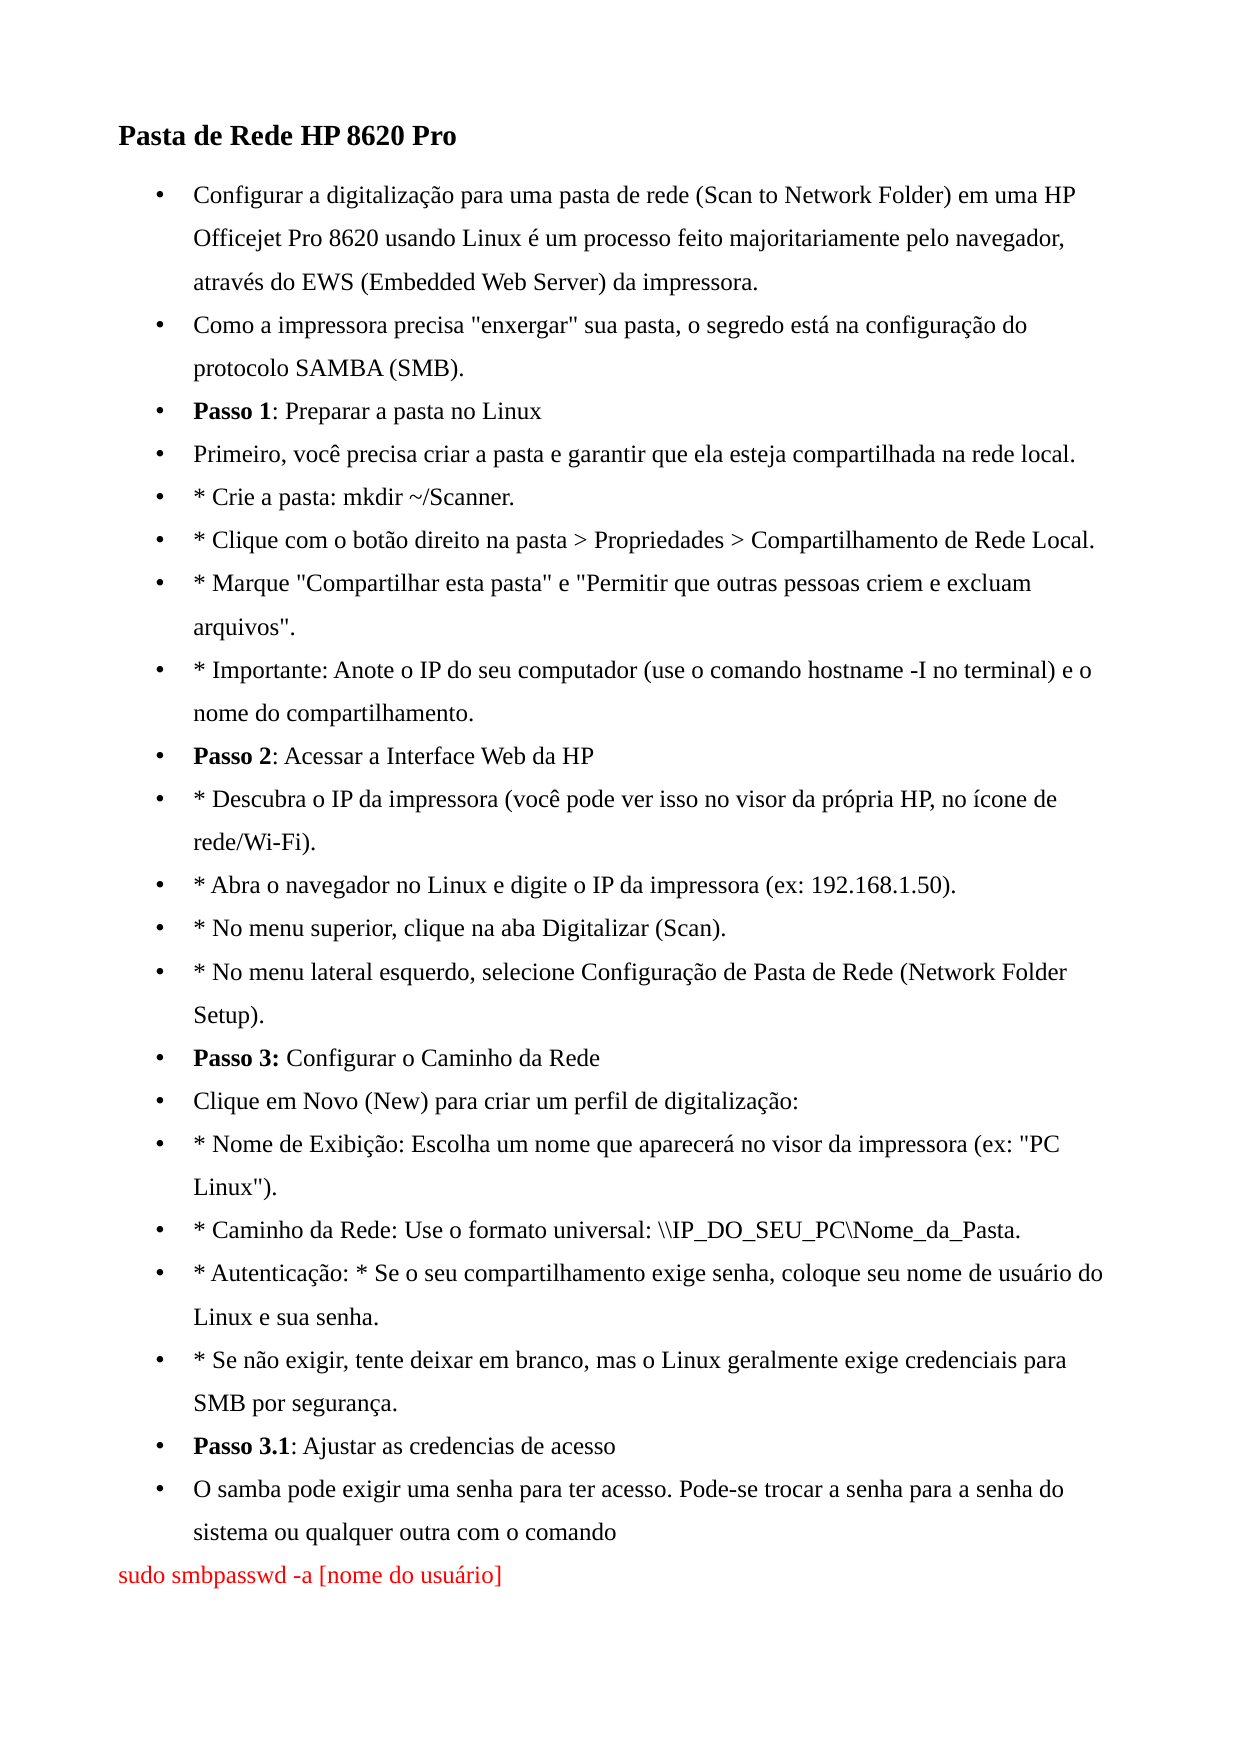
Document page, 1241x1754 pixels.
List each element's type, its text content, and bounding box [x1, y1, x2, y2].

list * Marque "Compartilhar esta pasta" e "Permitir que outras pessoas criem e excluam arquivos". [156, 568, 1122, 640]
list Clique em Novo (New) para criar um perfil de digitalização: [156, 1086, 1122, 1115]
list * Autenticação: * Se o seu compartilhamento exige senha, coloque seu nome de usuário do Linux e sua senha. [156, 1258, 1122, 1330]
list * No menu superior, clique na aba Digitalizar (Scan). [156, 913, 1122, 942]
text Pasta de Rede HP 8620 Pro [118, 118, 1122, 152]
list Configurar a digitalização para uma pasta de rede (Scan to Network Folder) em uma HP Officejet Pro 8620 usando Linux é um processo feito majoritariamente pelo navegador, através do EWS (Embedded Web Server) da impressora. [156, 180, 1122, 295]
list * Clique com o botão direito na pasta > Propriedades > Compartilhamento de Rede Local. [156, 525, 1122, 554]
list * Caminho da Rede: Use o formato universal: \\IP_DO_SEU_PC\Nome_da_Pasta. [156, 1215, 1122, 1244]
list Passo 2: Acessar a Interface Web da HP [156, 741, 1122, 770]
list Passo 3.1: Ajustar as credencias de acesso [156, 1431, 1122, 1460]
list Passo 3: Configurar o Caminho da Rede [156, 1043, 1122, 1072]
list * Abra o navegador no Linux e digite o IP da impressora (ex: 192.168.1.50). [156, 870, 1122, 899]
list O samba pode exigir uma senha para ter acesso. Pode-se trocar a senha para a senha do sistema ou qualquer outra com o comando [156, 1474, 1122, 1546]
list Primeiro, você precisa criar a pasta e garantir que ela esteja compartilhada na rede local. [156, 439, 1122, 468]
list * Descubra o IP da impressora (você pode ver isso no visor da própria HP, no ícone de rede/Wi-Fi). [156, 784, 1122, 856]
list * Se não exigir, tente deixar em branco, mas o Linux geralmente exige credenciais para SMB por segurança. [156, 1345, 1122, 1417]
text sudo smbpasswd -a [nome do usuário] [118, 1560, 1122, 1589]
list * Nome de Exibição: Escolha um nome que aparecerá no visor da impressora (ex: "PC Linux"). [156, 1129, 1122, 1201]
list Passo 1: Preparar a pasta no Linux [156, 396, 1122, 425]
list Como a impressora precisa "enxergar" sua pasta, o segredo está na configuração do protocolo SAMBA (SMB). [156, 310, 1122, 382]
list * Importante: Anote o IP do seu computador (use o comando hostname -I no terminal) e o nome do compartilhamento. [156, 655, 1122, 727]
list * Crie a pasta: mkdir ~/Scanner. [156, 482, 1122, 511]
list * No menu lateral esquerdo, selecione Configuração de Pasta de Rede (Network Folder Setup). [156, 957, 1122, 1028]
